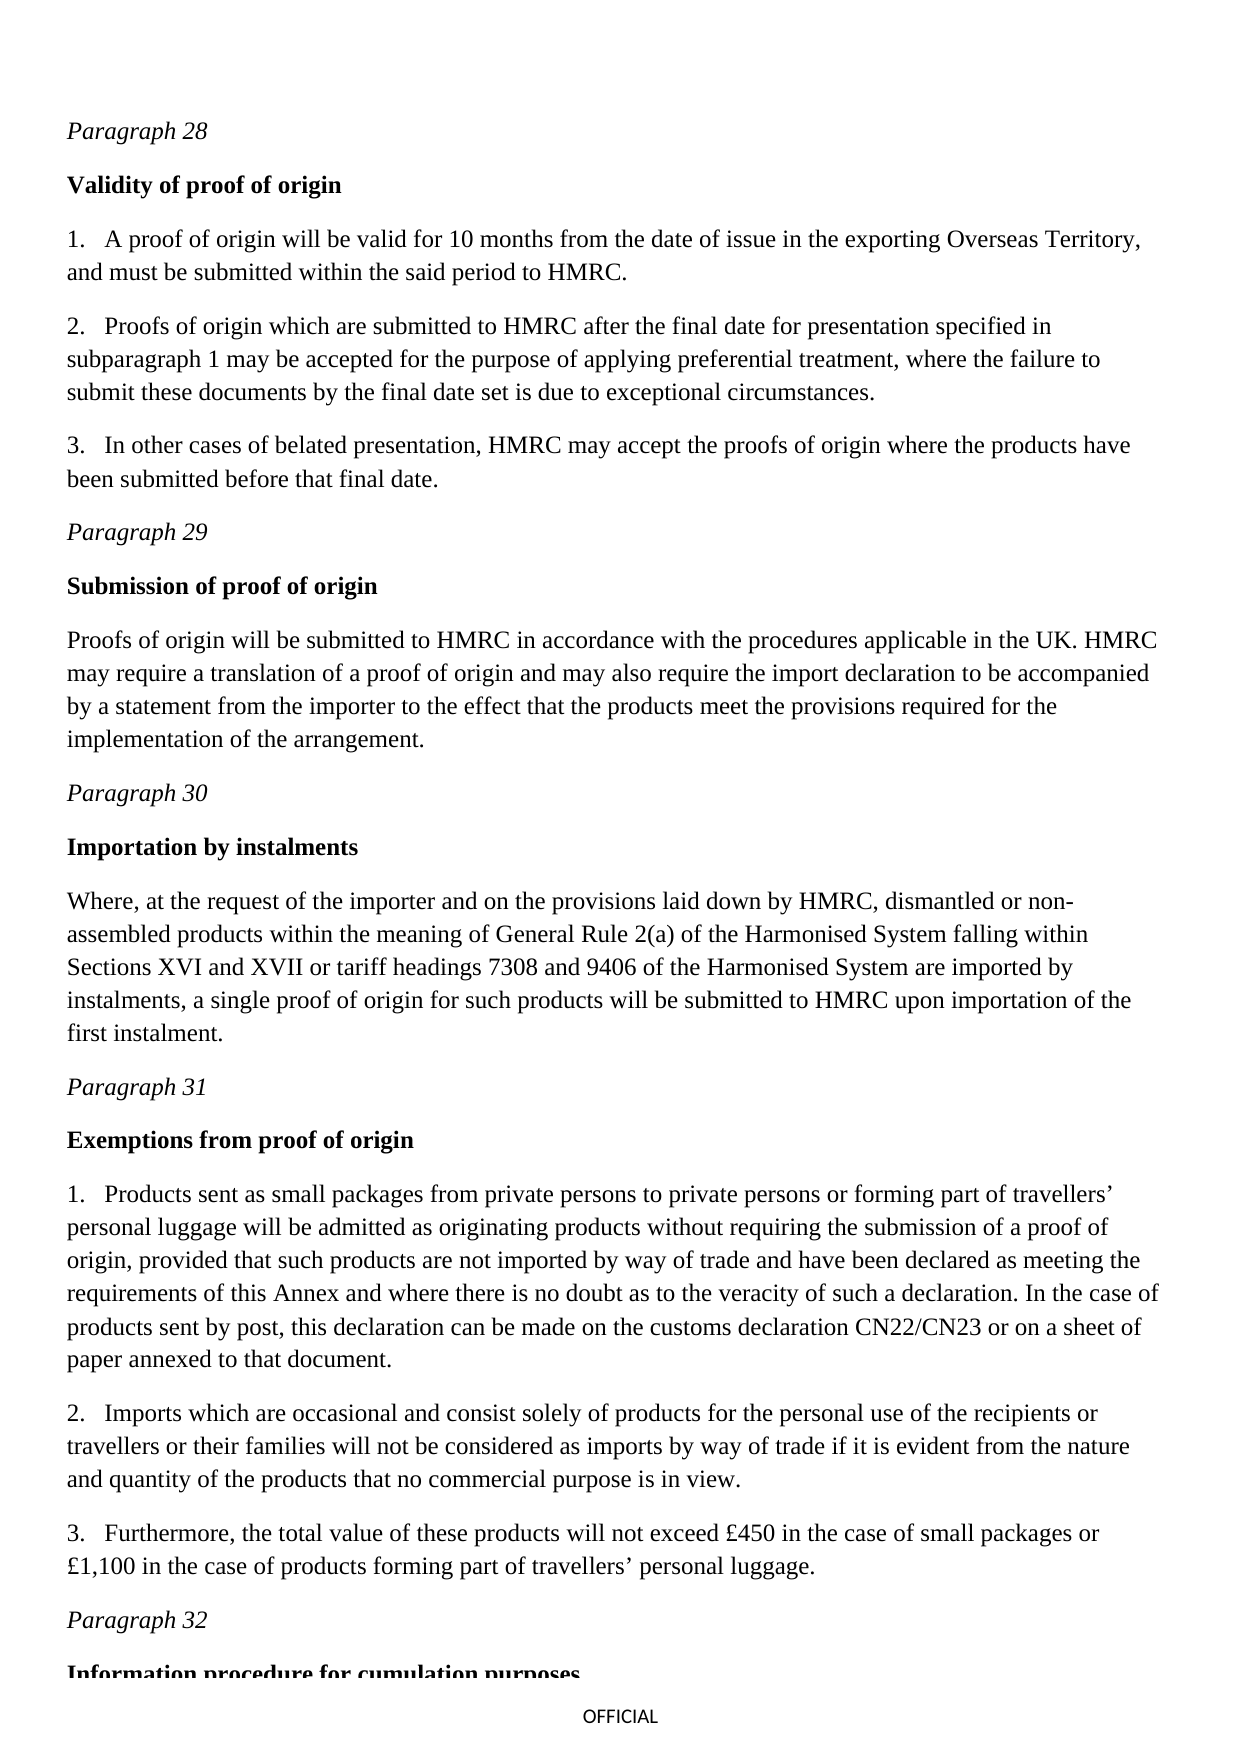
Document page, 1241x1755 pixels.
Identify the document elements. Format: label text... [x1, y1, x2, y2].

text Validity of proof of origin [67, 170, 1172, 199]
text Importation by instalments [67, 832, 1172, 861]
text 2. Imports which are occasional and consist solely of products for the personal use of the recipients or travellers or their families will not be considered as imports by way of trade if it is evident from the nature and quantity of the products that no commercial purpose is in view. [67, 1398, 1172, 1493]
text Where, at the request of the importer and on the provisions laid down by HMRC, dismantled or non-assembled products within the meaning of General Rule 2(a) of the Harmonised System falling within Sections XVI and XVII or tariff headings 7308 and 9406 of the Harmonised System are imported by instalments, a single proof of origin for such products will be submitted to HMRC upon importation of the first instalment. [67, 886, 1172, 1047]
text Paragraph 28 [67, 116, 1172, 145]
text Paragraph 30 [67, 778, 1172, 807]
text Paragraph 32 [67, 1605, 1172, 1634]
text 2. Proofs of origin which are submitted to HMRC after the final date for presentation specified in subparagraph 1 may be accepted for the purpose of applying preferential treatment, where the failure to submit these documents by the final date set is due to exceptional circumstances. [67, 311, 1172, 406]
text Information procedure for cumulation purposes [67, 1659, 1172, 1678]
text 3. In other cases of belated presentation, HMRC may accept the proofs of origin where the products have been submitted before that final date. [67, 431, 1172, 492]
text 1. A proof of origin will be valid for 10 months from the date of issue in the exporting Overseas Territory, and must be submitted within the said period to HMRC. [67, 224, 1172, 286]
text Paragraph 29 [67, 517, 1172, 546]
text 3. Furthermore, the total value of these products will not exceed £450 in the case of small packages or £1,100 in the case of products forming part of travellers’ personal luggage. [67, 1518, 1172, 1580]
text 1. Products sent as small packages from private persons to private persons or forming part of travellers’ personal luggage will be admitted as originating products without requiring the submission of a proof of origin, provided that such products are not imported by way of trade and have been declared as meeting the requirements of this Annex and where there is no doubt as to the veracity of such a declaration. In the case of products sent by post, this declaration can be made on the customs declaration CN22/CN23 or on a sheet of paper annexed to that document. [67, 1179, 1172, 1373]
text Submission of proof of origin [67, 571, 1172, 600]
text Proofs of origin will be submitted to HMRC in accordance with the procedures applicable in the UK. HMRC may require a translation of a proof of origin and may also require the import declaration to be accompanied by a statement from the importer to the effect that the products meet the provisions required for the implementation of the arrangement. [67, 625, 1172, 753]
text Exemptions from proof of origin [67, 1126, 1172, 1154]
text Paragraph 31 [67, 1072, 1172, 1101]
